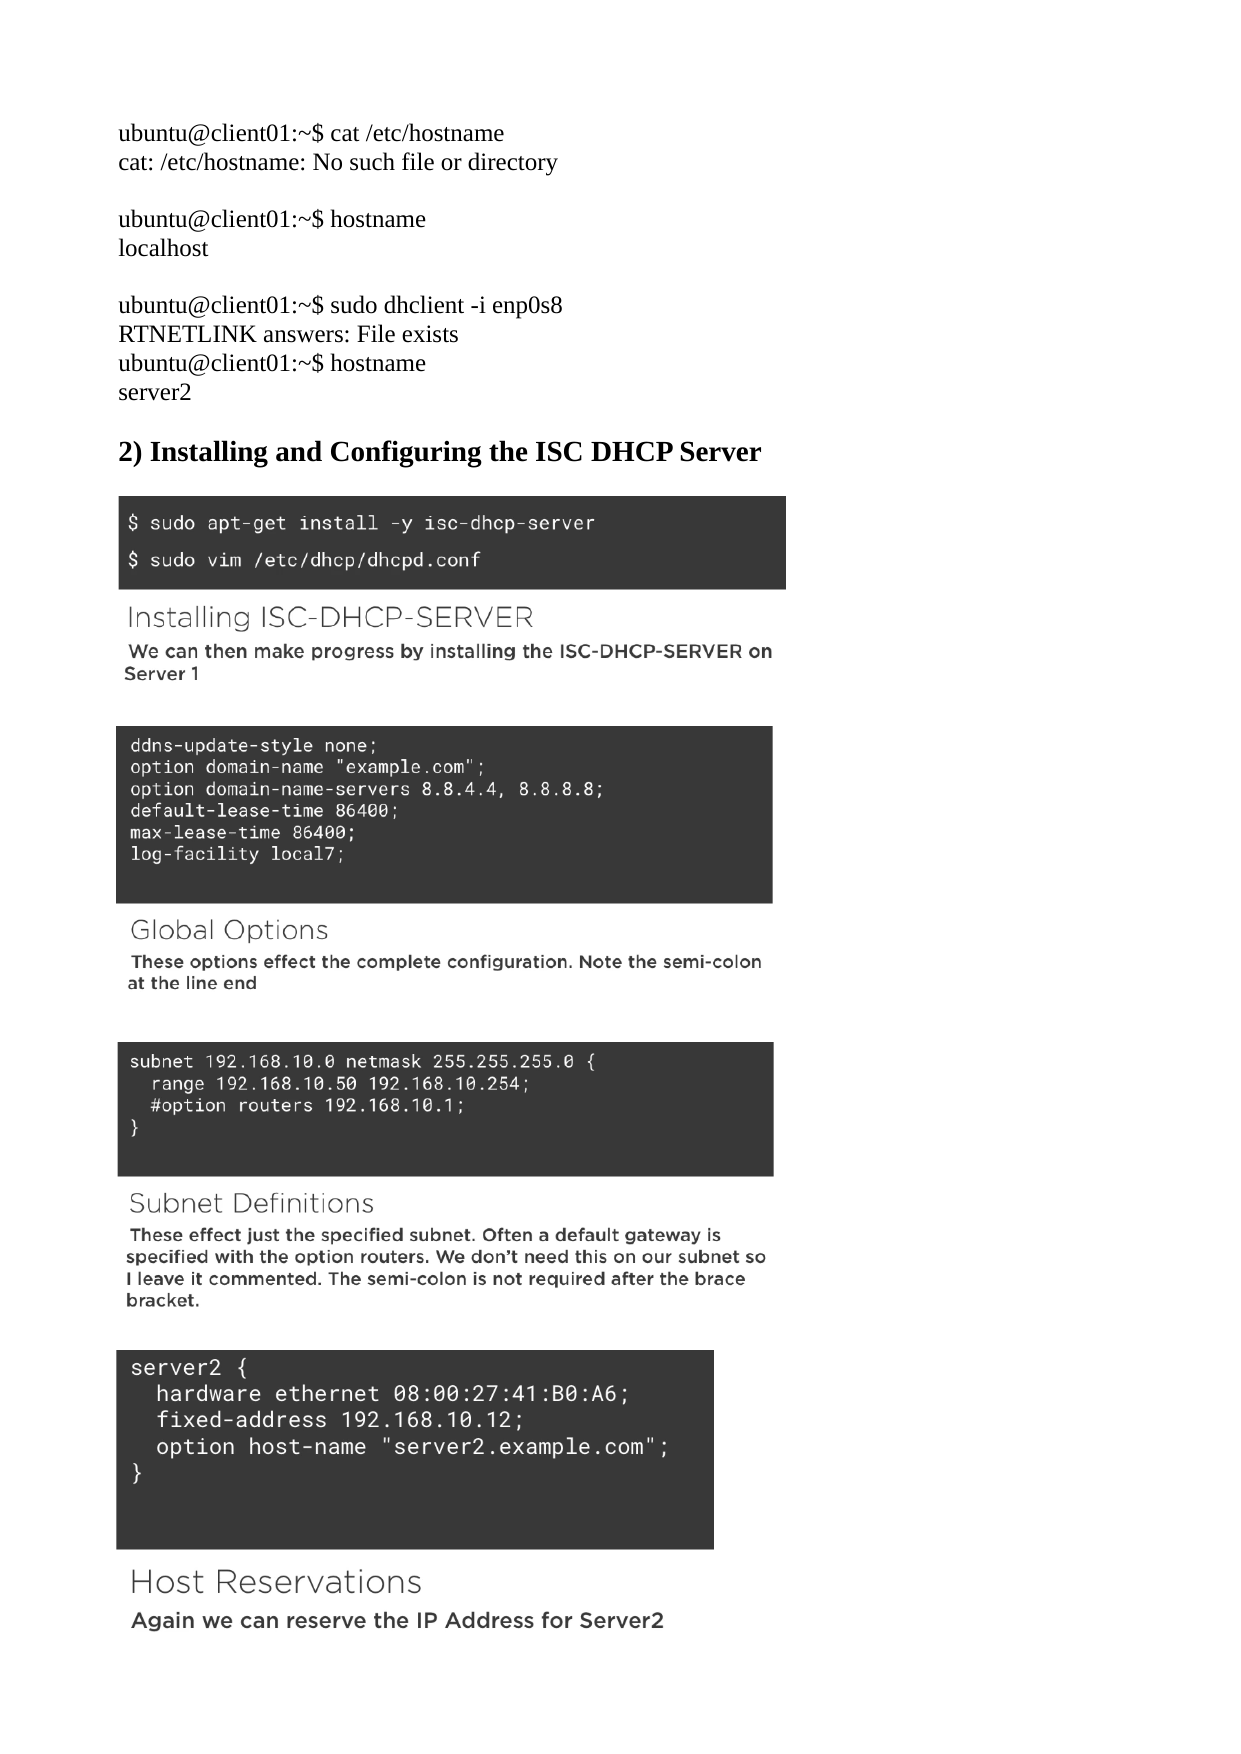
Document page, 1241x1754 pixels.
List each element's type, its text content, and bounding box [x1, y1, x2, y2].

text 2) Installing and Configuring the ISC DHCP Server [118, 434, 1122, 468]
text RTNETLINK answers: File exists [118, 319, 1122, 348]
text localhost [118, 233, 1122, 262]
picture [116, 1350, 714, 1652]
picture [116, 726, 773, 1012]
text server2 [118, 377, 1122, 406]
picture [117, 1042, 774, 1321]
text ubuntu@client01:~$ sudo dhclient -i enp0s8 [118, 291, 1122, 319]
text ubuntu@client01:~$ cat /etc/hostname [118, 118, 1122, 147]
text cat: /etc/hostname: No such file or directory [118, 147, 1122, 176]
picture [118, 496, 786, 700]
text ubuntu@client01:~$ hostname [118, 348, 1122, 377]
text ubuntu@client01:~$ hostname [118, 204, 1122, 233]
